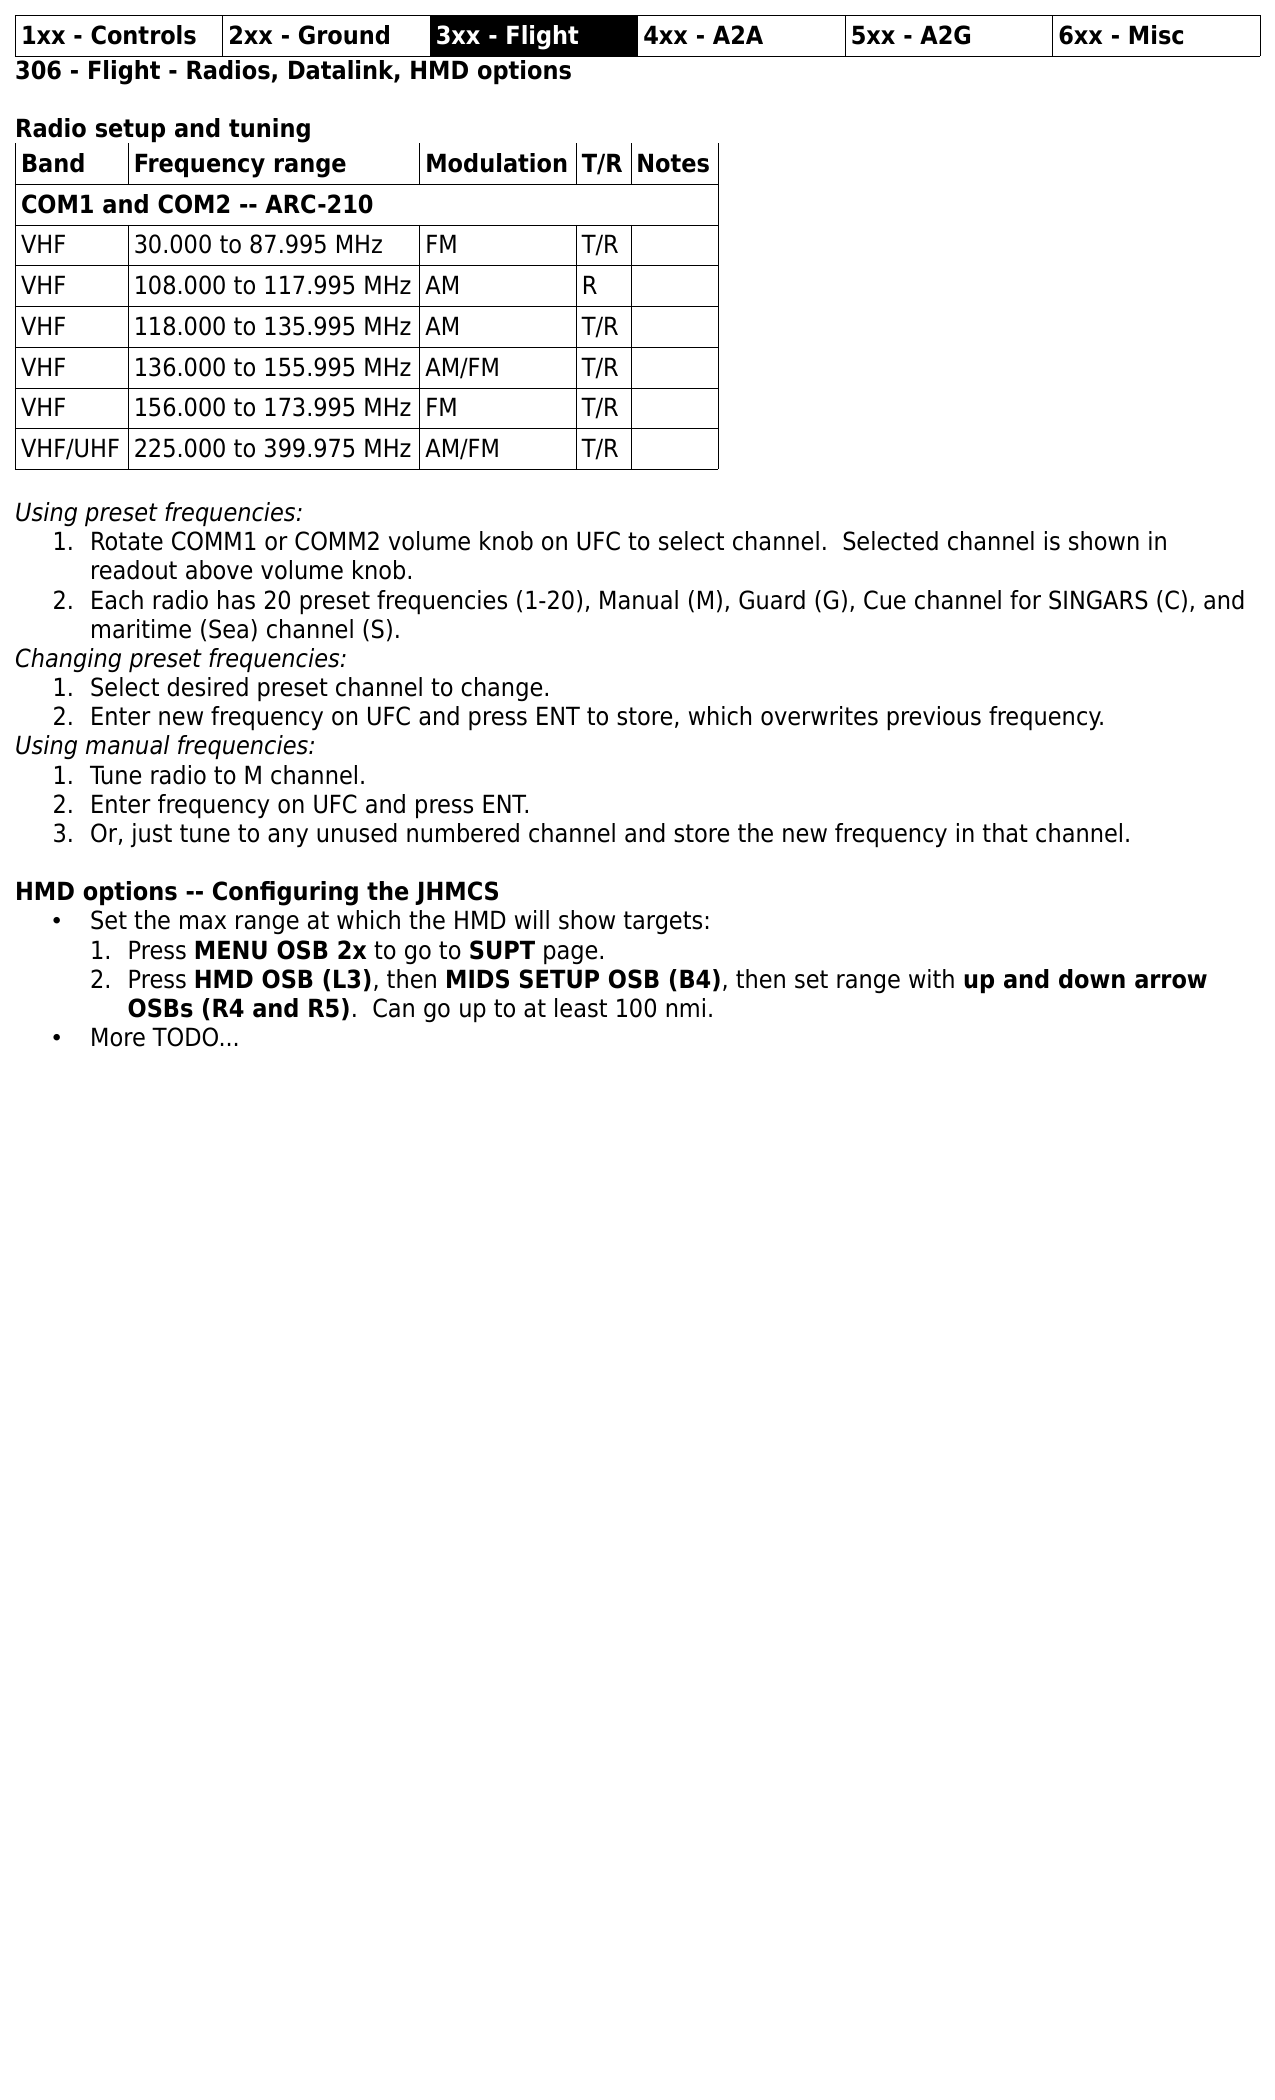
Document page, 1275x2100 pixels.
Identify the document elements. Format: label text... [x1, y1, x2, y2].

table_cell VHF [16, 348, 128, 388]
table_cell VHF/UHF [16, 429, 128, 469]
table_cell 156.000 to 173.995 MHz [129, 389, 419, 428]
list Set the max range at which the HMD will show targets: [52, 907, 1260, 936]
table_cell T/R [577, 389, 631, 428]
table_header T/R [577, 143, 631, 184]
list Enter new frequency on UFC and press ENT to store, which overwrites previous frequency. [52, 702, 1260, 732]
list Press HMD OSB (L3), then MIDS SETUP OSB (B4), then set range with up and down arrow OSBs (R4 and R5). Can go up to at least 100 nmi. [90, 965, 1260, 1023]
table_cell 30.000 to 87.995 MHz [129, 226, 419, 265]
table_cell [632, 266, 718, 306]
table_header Notes [632, 143, 718, 184]
table_cell T/R [577, 307, 631, 347]
text HMD options -- Configuring the JHMCS [15, 877, 1260, 907]
table_cell T/R [577, 226, 631, 265]
table_cell 118.000 to 135.995 MHz [129, 307, 419, 347]
table_header Modulation [420, 143, 576, 184]
table_header Frequency range [129, 143, 419, 184]
table_cell [632, 389, 718, 428]
table_cell 108.000 to 117.995 MHz [129, 266, 419, 306]
list Or, just tune to any unused numbered channel and store the new frequency in that channel. [52, 819, 1260, 848]
list Rotate COMM1 or COMM2 volume knob on UFC to select channel. Selected channel is shown in readout above volume knob. [52, 527, 1260, 586]
list Press MENU OSB 2x to go to SUPT page. [90, 936, 1260, 965]
text 306 - Flight - Radios, Datalink, HMD options [15, 57, 1260, 85]
table_cell T/R [577, 348, 631, 388]
table_cell [632, 226, 718, 265]
table_cell [632, 307, 718, 347]
table_header 1xx - Controls [16, 16, 222, 56]
list More TODO... [52, 1023, 1260, 1052]
table_cell 136.000 to 155.995 MHz [129, 348, 419, 388]
table_cell COM1 and COM2 -- ARC-210 [16, 185, 718, 225]
table_cell VHF [16, 266, 128, 306]
text Using preset frequencies: [15, 498, 1260, 527]
table_header 5xx - A2G [846, 16, 1052, 56]
table_header 4xx - A2A [638, 16, 845, 56]
list Select desired preset channel to change. [52, 673, 1260, 702]
table_header 2xx - Ground [223, 16, 430, 56]
table_cell [632, 429, 718, 469]
text Using manual frequencies: [15, 732, 1260, 761]
table_cell T/R [577, 429, 631, 469]
table_header 6xx - Misc [1053, 16, 1260, 56]
table_cell AM/FM [420, 348, 576, 388]
table_cell VHF [16, 226, 128, 265]
table_cell 225.000 to 399.975 MHz [129, 429, 419, 469]
table_cell VHF [16, 307, 128, 347]
list Each radio has 20 preset frequencies (1-20), Manual (M), Guard (G), Cue channel for SINGARS (C), and maritime (Sea) channel (S). [52, 586, 1260, 644]
text Radio setup and tuning [15, 114, 1260, 143]
table_cell AM [420, 266, 576, 306]
table_header Band [16, 143, 128, 184]
table_cell [632, 348, 718, 388]
table_cell FM [420, 226, 576, 265]
list Tune radio to M channel. [52, 761, 1260, 790]
table_cell FM [420, 389, 576, 428]
table_cell AM [420, 307, 576, 347]
list Enter frequency on UFC and press ENT. [52, 790, 1260, 819]
table_header 3xx - Flight [431, 16, 637, 56]
table_cell VHF [16, 389, 128, 428]
table_cell AM/FM [420, 429, 576, 469]
table_cell R [577, 266, 631, 306]
text Changing preset frequencies: [15, 644, 1260, 673]
